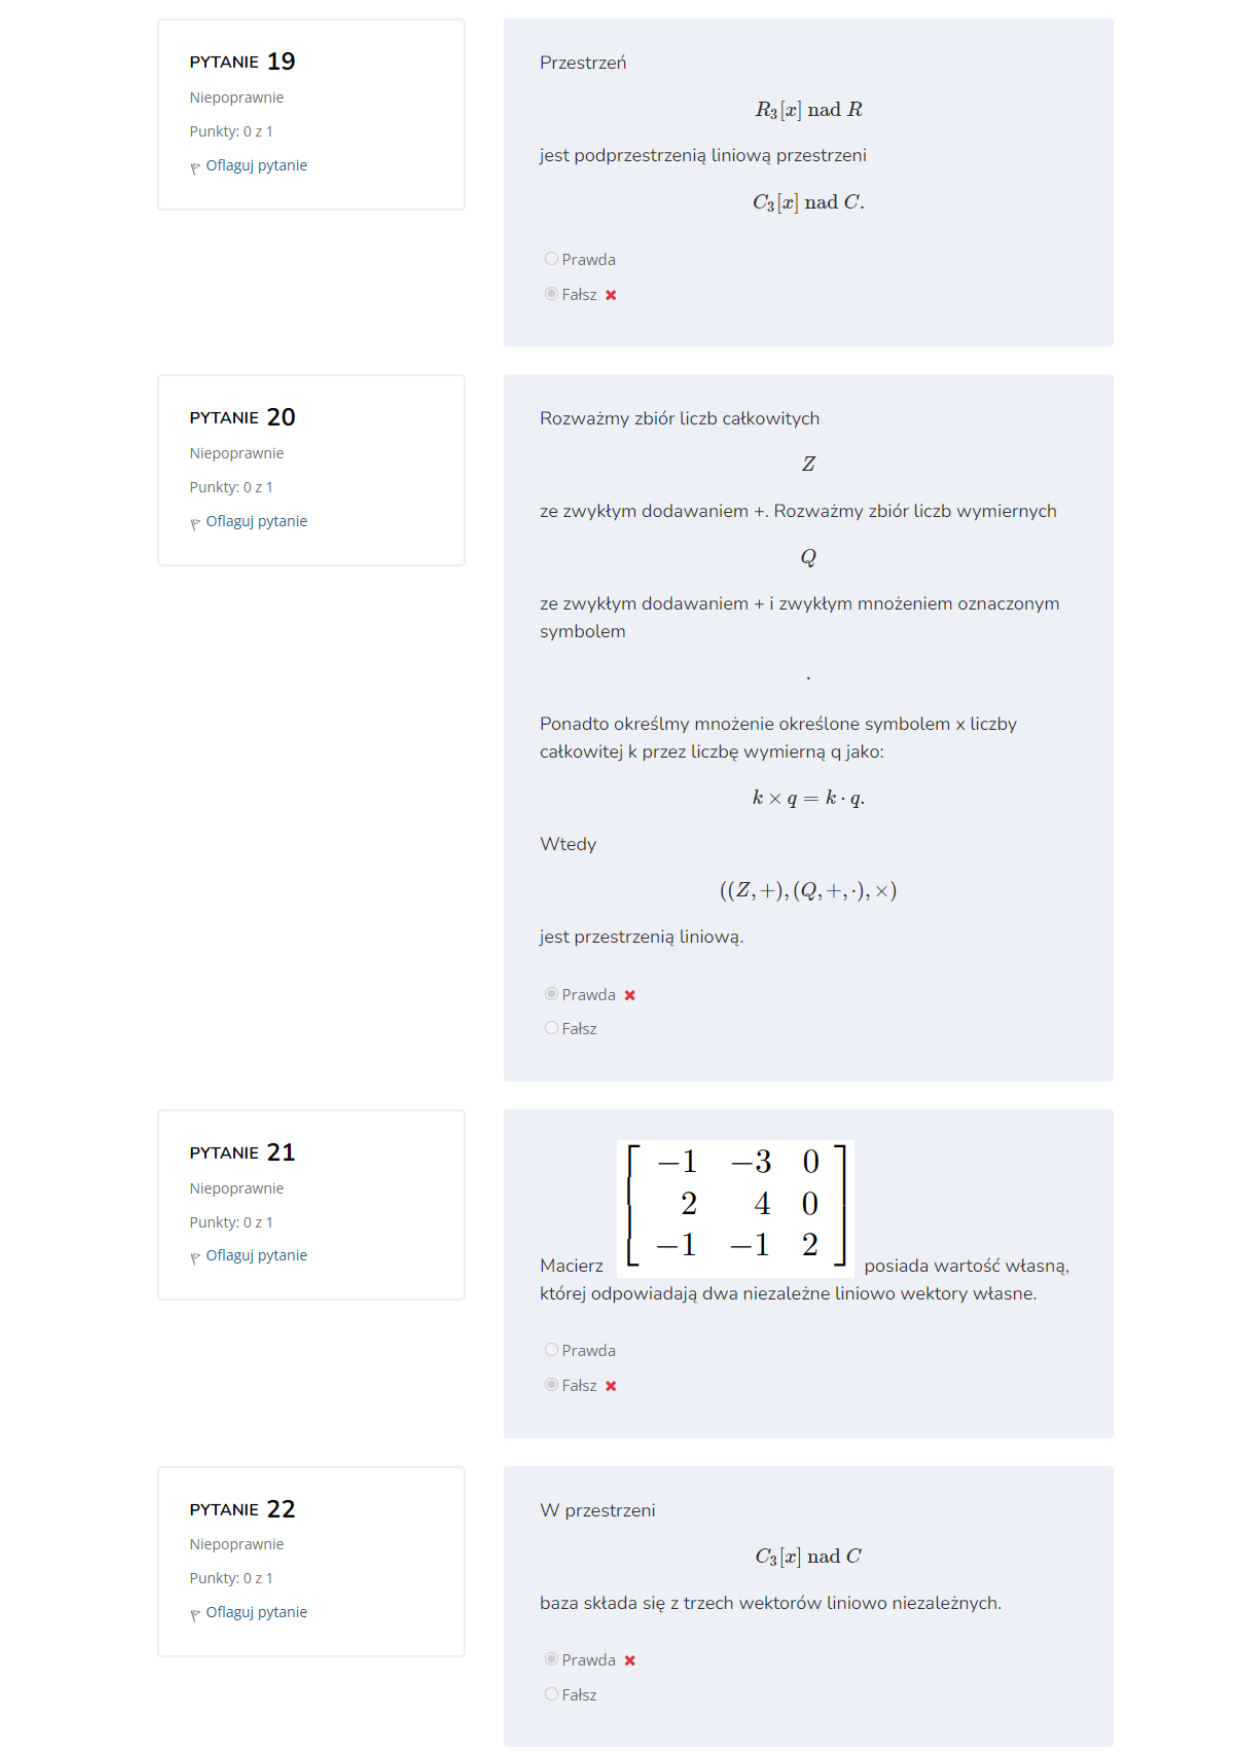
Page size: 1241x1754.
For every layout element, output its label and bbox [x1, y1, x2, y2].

picture [118, 7, 1123, 1754]
